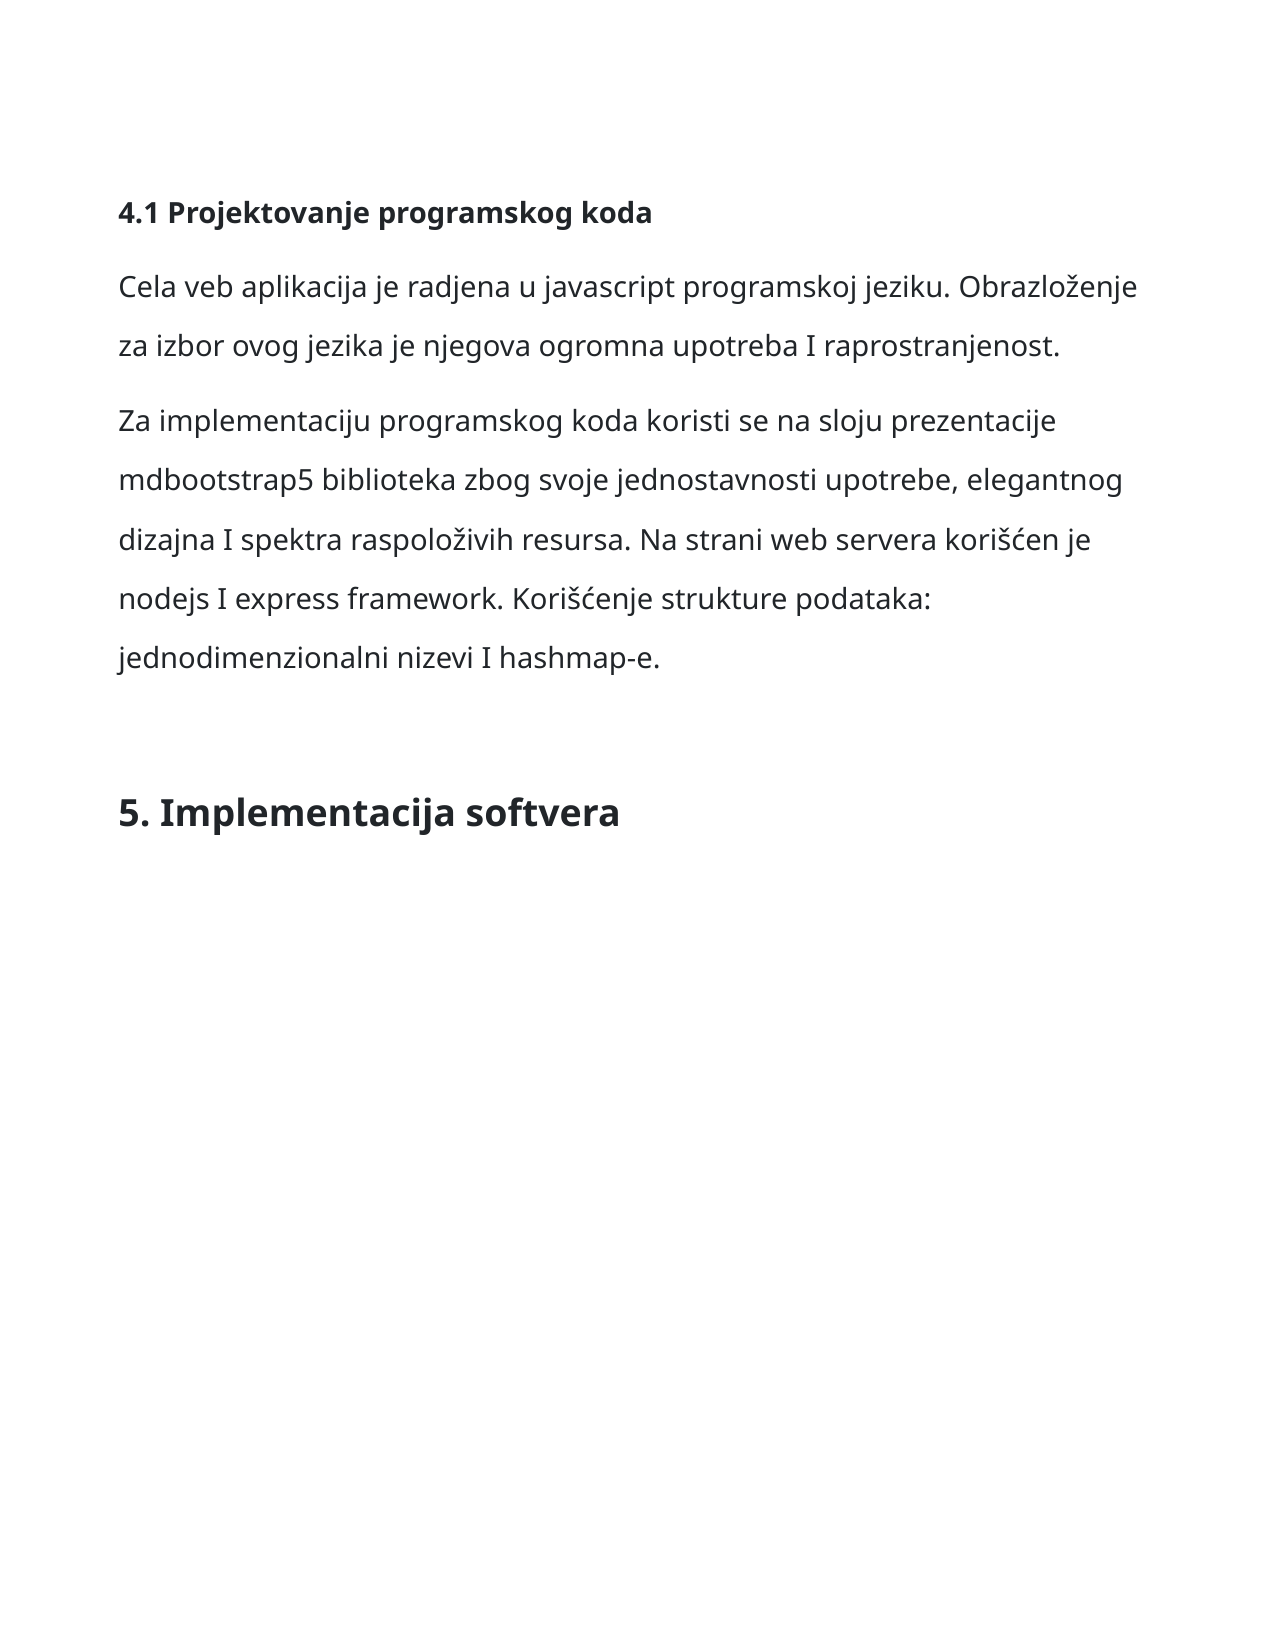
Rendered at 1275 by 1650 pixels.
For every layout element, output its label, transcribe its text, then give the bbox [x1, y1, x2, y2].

text Cela veb aplikacija je radjena u javascript programskoj jeziku. Obrazloženje za izbor ovog jezika je njegova ogromna upotreba I raprostranjenost. [118, 266, 1157, 365]
text 5. Implementacija softvera [118, 786, 1157, 837]
text 4.1 Projektovanje programskog koda [118, 192, 1157, 232]
text Za implementaciju programskog koda koristi se na sloju prezentacije mdbootstrap5 biblioteka zbog svoje jednostavnosti upotrebe, elegantnog dizajna I spektra raspoloživih resursa. Na strani web servera korišćen je nodejs I express framework. Korišćenje strukture podataka: jednodimenzionalni nizevi I hashmap-e. [118, 400, 1157, 677]
